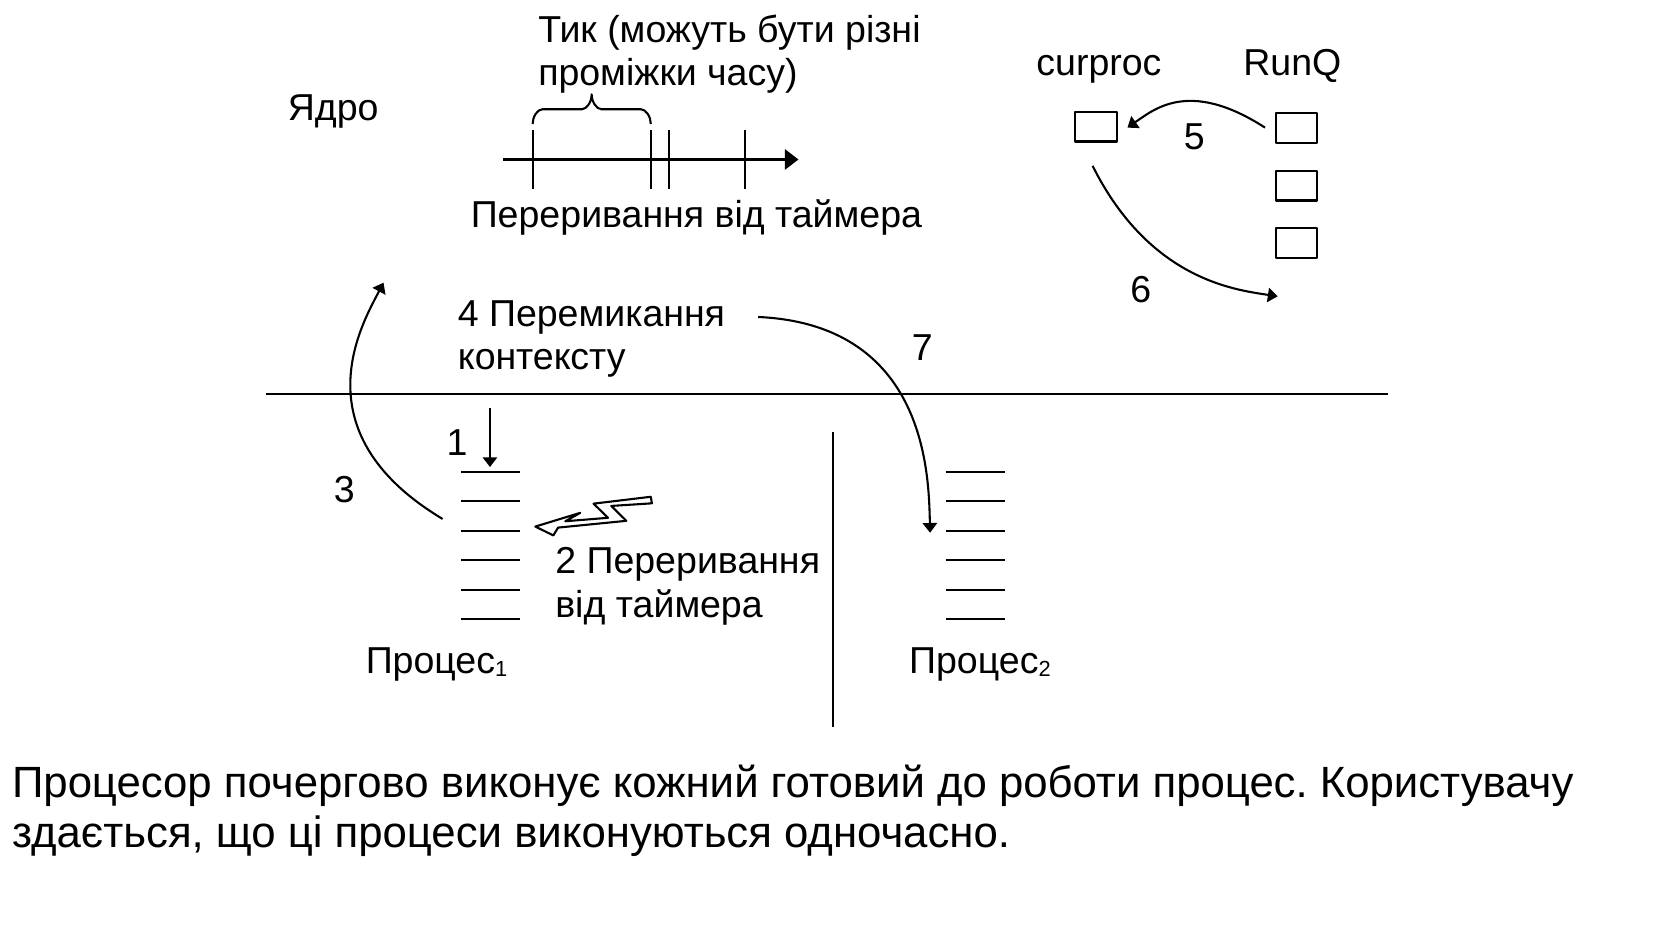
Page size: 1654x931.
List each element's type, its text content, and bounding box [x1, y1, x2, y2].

table_cell Процесор почергово виконує кожний готовий до роботи процес. Користувачу здається, що ці процеси виконуються одночасно. [12, 756, 1642, 857]
table_header [12, 0, 1642, 756]
